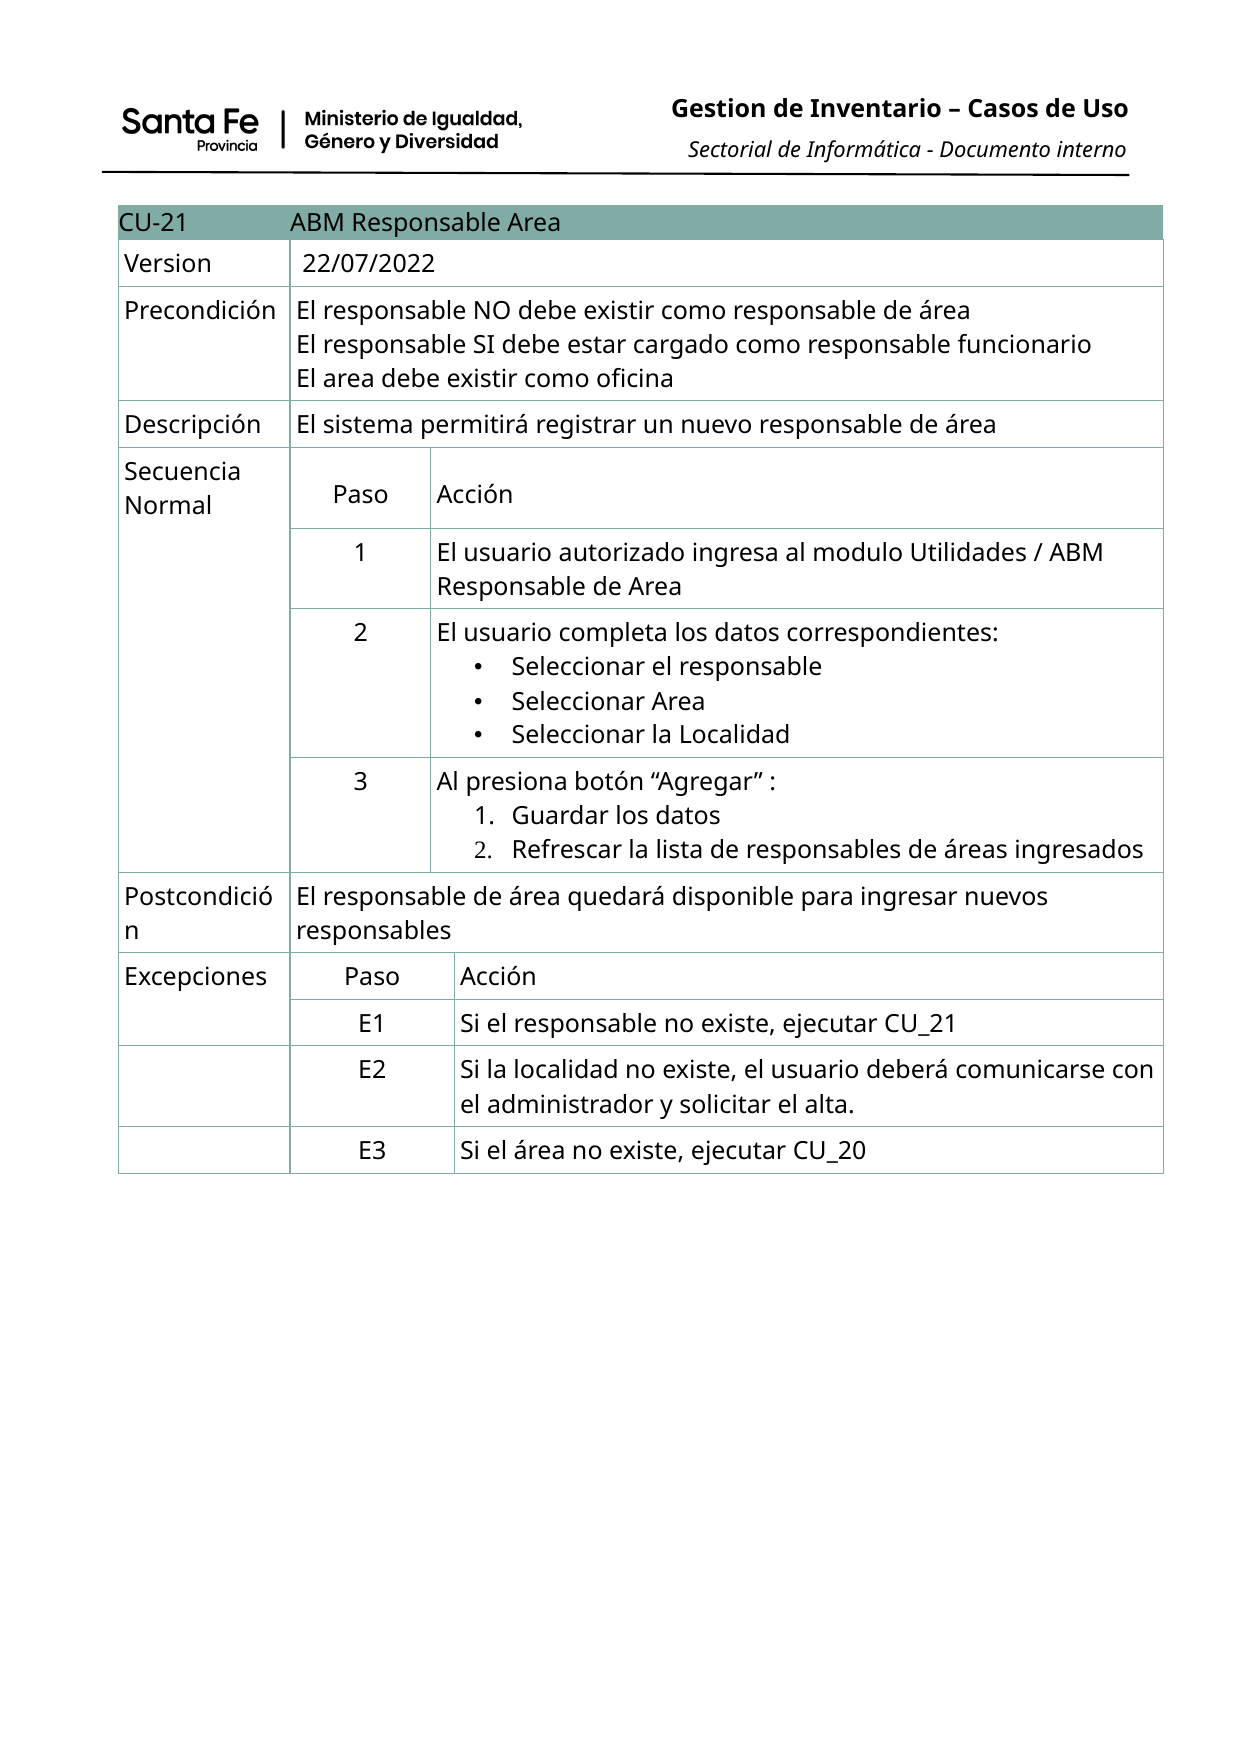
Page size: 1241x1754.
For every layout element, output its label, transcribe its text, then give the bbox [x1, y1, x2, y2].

table_cell Descripción [119, 401, 289, 447]
table_cell E2 [291, 1046, 454, 1126]
table_cell [119, 757, 289, 872]
table_header ABM Responsable Area [290, 205, 1163, 239]
table_cell Si el responsable no existe, ejecutar CU_21 [455, 1000, 1163, 1045]
table_cell Secuencia Normal [119, 448, 289, 528]
picture [102, 91, 550, 162]
table_cell Acción [455, 953, 1163, 999]
table_cell Excepciones [119, 953, 289, 999]
table_cell Acción [431, 448, 1163, 528]
table_cell Postcondición [119, 873, 289, 952]
table_cell [119, 608, 289, 757]
table_cell E1 [291, 1000, 454, 1045]
table_cell E3 [291, 1127, 454, 1173]
table_cell El responsable NO debe existir como responsable de área El responsable SI debe estar cargado como responsable funcionario El area debe existir como oficina [291, 287, 1163, 400]
table_cell El sistema permitirá registrar un nuevo responsable de área [291, 401, 1163, 447]
table_cell El usuario autorizado ingresa al modulo Utilidades / ABM Responsable de Area [431, 529, 1163, 608]
table_cell Paso [291, 953, 454, 999]
table_cell Precondición [119, 287, 289, 400]
table_header CU-21 [118, 205, 290, 239]
table_cell Paso [291, 448, 430, 528]
table_cell Al presiona botón “Agregar” : Guardar los datos Refrescar la lista de responsables de áreas ingresados [431, 758, 1163, 872]
table_cell 22/07/2022 [291, 240, 1163, 286]
table_cell Si el área no existe, ejecutar CU_20 [455, 1127, 1163, 1173]
table_cell 3 [291, 758, 430, 872]
table_cell Si la localidad no existe, el usuario deberá comunicarse con el administrador y solicitar el alta. [455, 1046, 1163, 1126]
table_cell [119, 1127, 289, 1173]
table_cell El usuario completa los datos correspondientes: Seleccionar el responsable Seleccionar Area Seleccionar la Localidad [431, 609, 1163, 757]
table_cell Version [119, 240, 289, 286]
table_cell 2 [291, 609, 430, 757]
table_cell [119, 1046, 289, 1126]
table_cell [119, 999, 289, 1045]
table_cell 1 [291, 529, 430, 608]
table_cell [119, 528, 289, 608]
table_cell El responsable de área quedará disponible para ingresar nuevos responsables [291, 873, 1163, 952]
